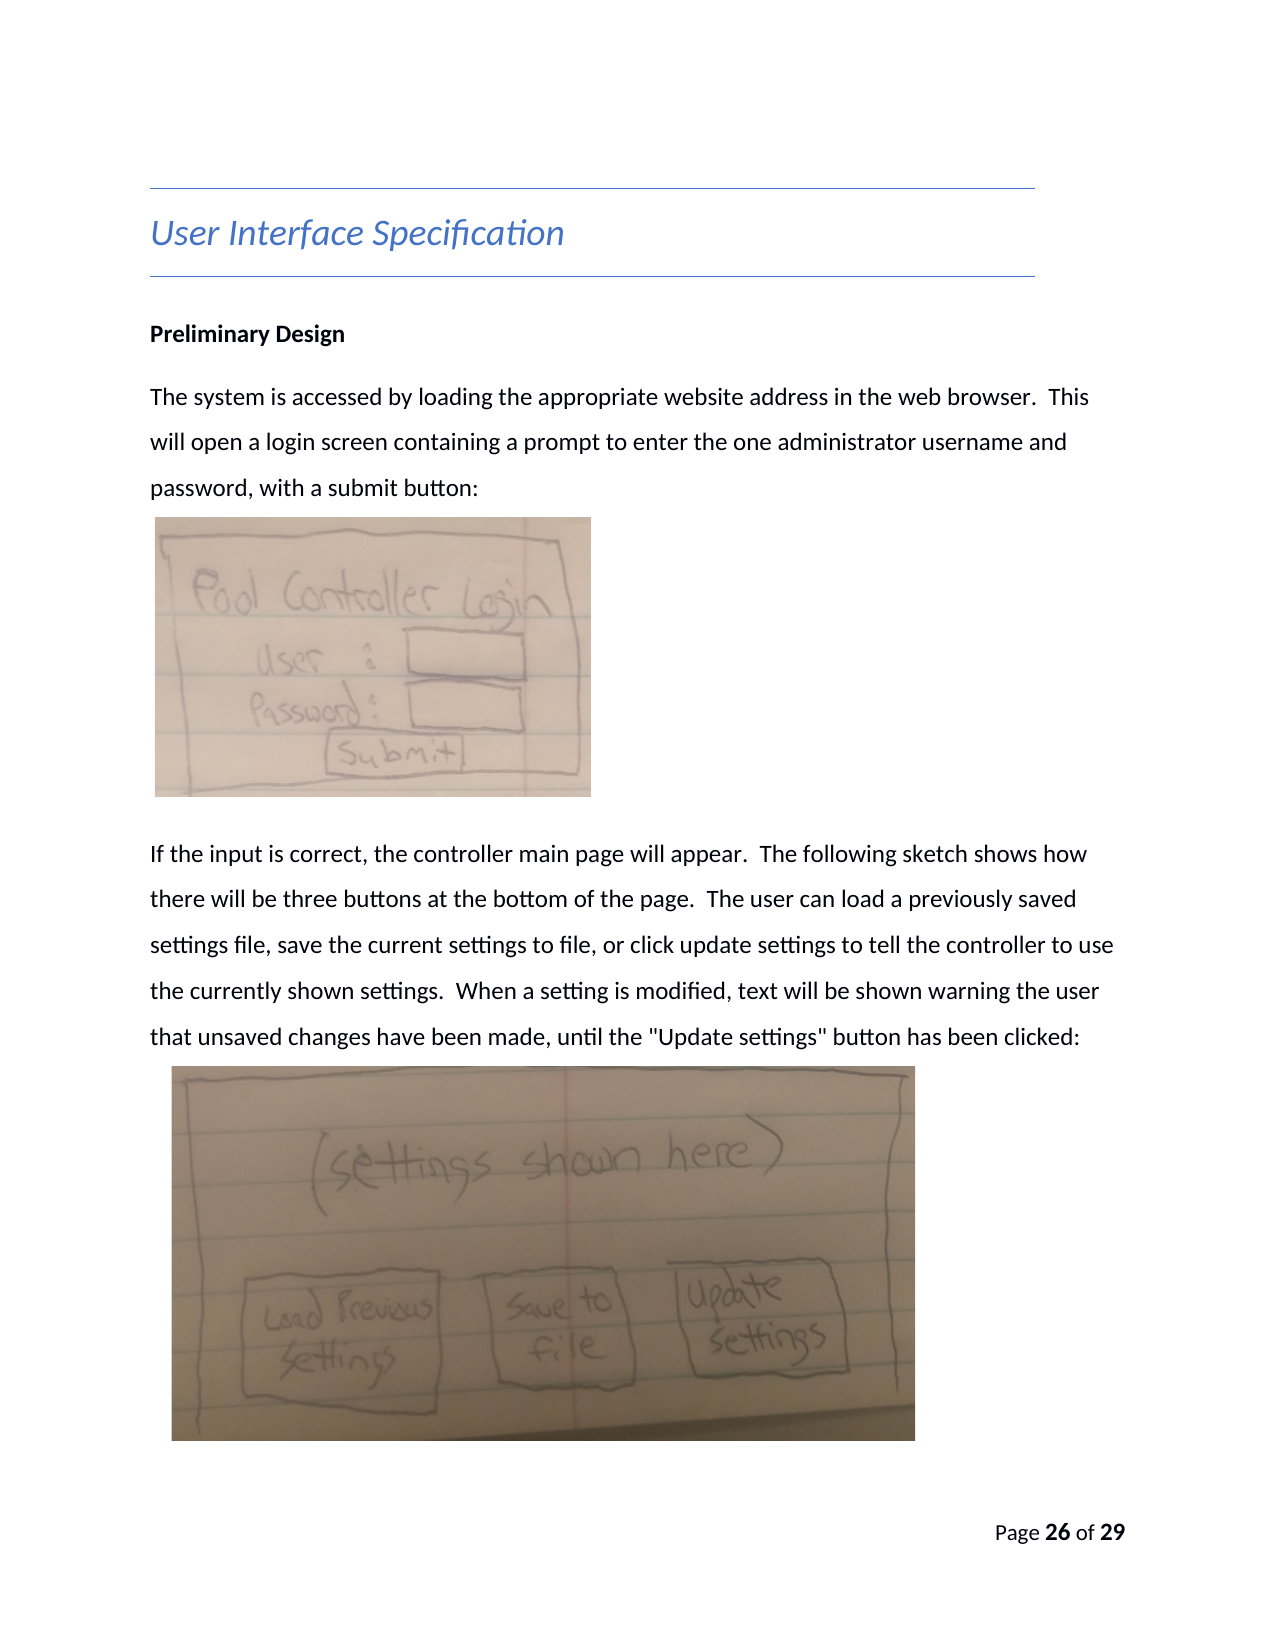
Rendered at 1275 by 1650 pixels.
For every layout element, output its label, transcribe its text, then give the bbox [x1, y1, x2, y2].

text User Interface Specification [150, 189, 1035, 276]
picture [171, 1066, 916, 1441]
picture [154, 517, 591, 797]
text Preliminary Design [150, 318, 1125, 349]
text If the input is correct, the controller main page will appear. The following sketch shows how there will be three buttons at the bottom of the page. The user can load a previously saved settings file, save the current settings to file, or click update settings to tell the controller to use the currently shown settings. When a setting is modified, text will be shown warning the user that unsaved changes have been made, until the "Update settings" button has been clicked: [150, 838, 1125, 1051]
text The system is accessed by loading the appropriate website address in the web browser. This will open a login screen containing a prompt to enter the one administrator username and password, with a submit button: [150, 381, 1125, 503]
